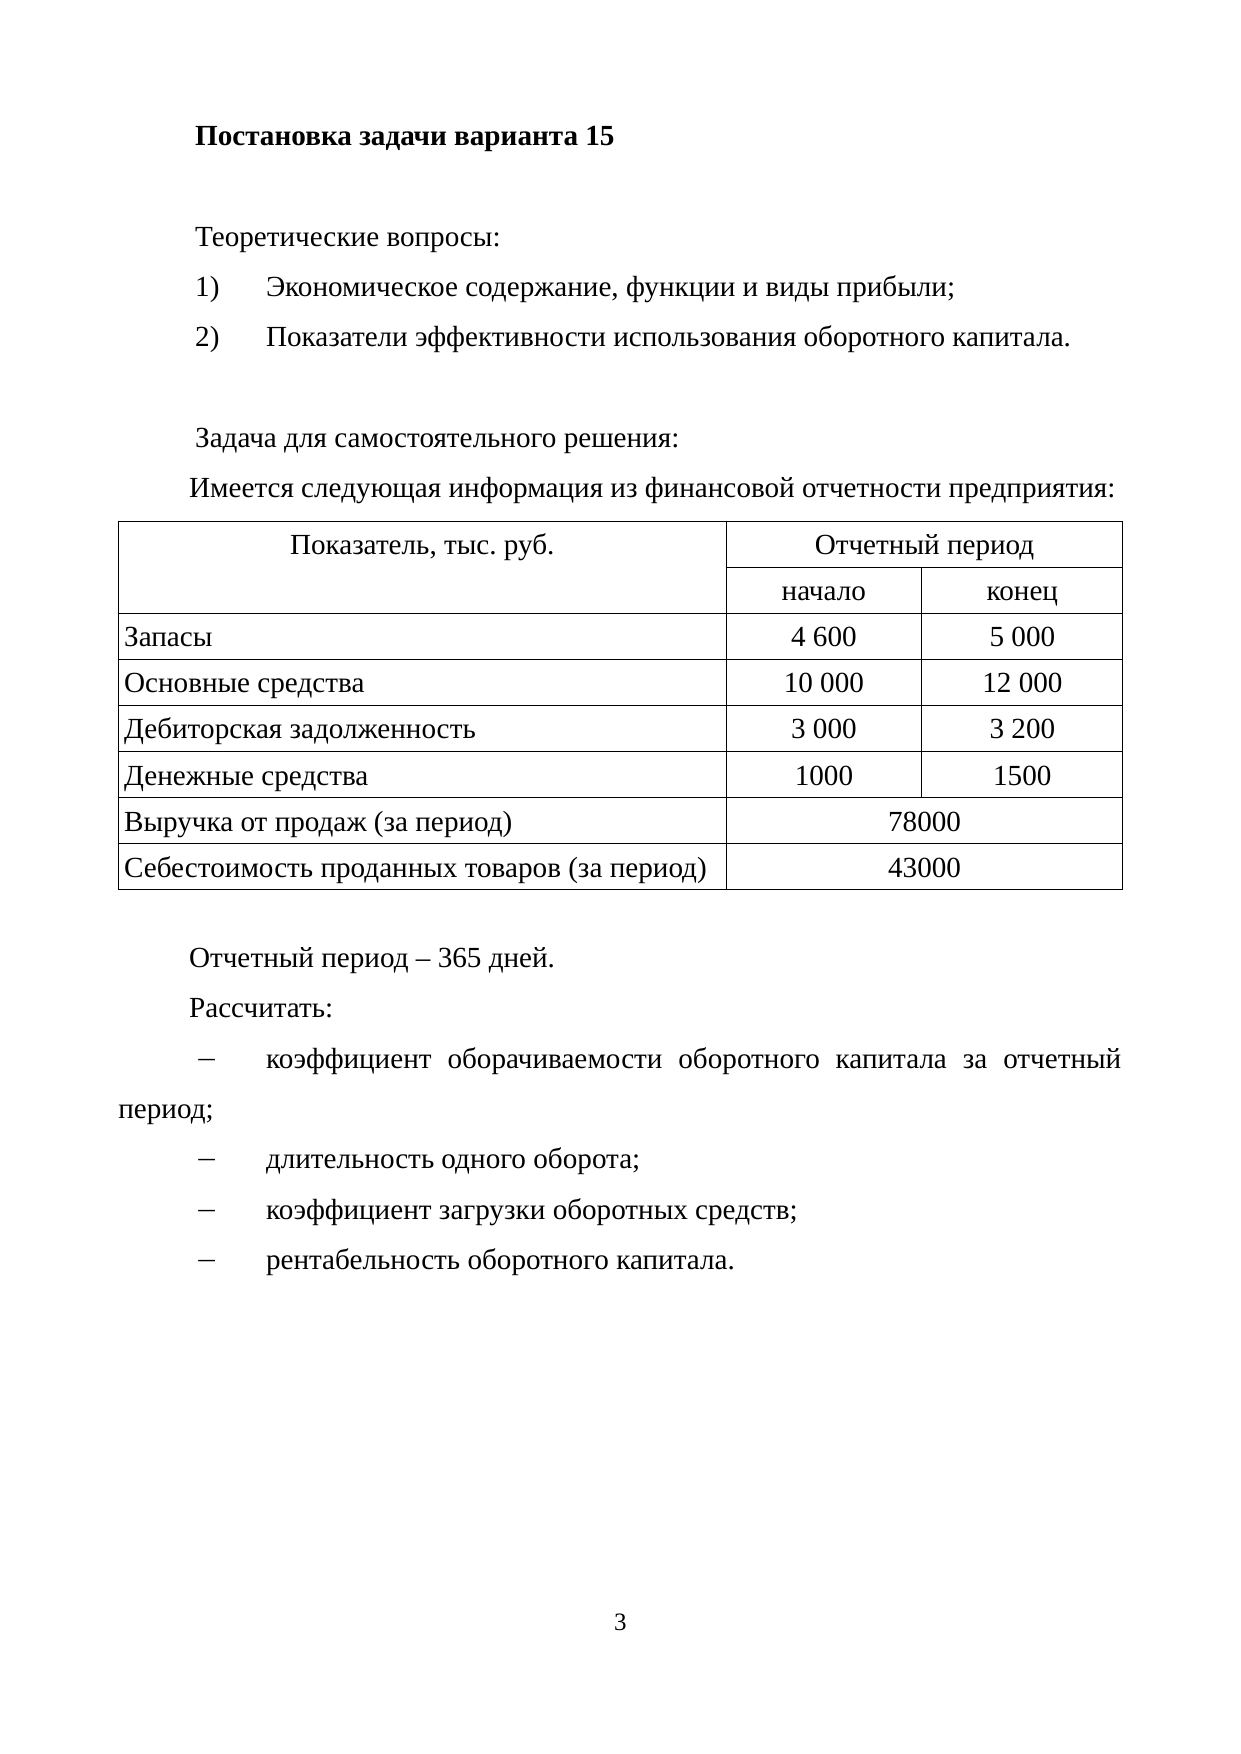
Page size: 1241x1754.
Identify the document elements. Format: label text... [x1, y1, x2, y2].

table_cell 5 000 [922, 614, 1122, 659]
text Постановка задачи варианта 15 [118, 118, 1122, 152]
table_cell Выручка от продаж (за период) [119, 798, 726, 843]
table_cell 3 200 [922, 706, 1122, 751]
text Отчетный период – 365 дней. [118, 940, 1122, 974]
table_header Отчетный период [727, 522, 1122, 567]
table_cell 1000 [727, 752, 921, 797]
table_cell 12 000 [922, 660, 1122, 705]
text Имеется следующая информация из финансовой отчетности предприятия: [118, 470, 1122, 504]
text Рассчитать: [118, 991, 1122, 1024]
table_cell начало [727, 568, 921, 613]
table_cell 4 600 [727, 614, 921, 659]
table_header Показатель, тыс. руб. [119, 522, 726, 613]
table_cell Денежные средства [119, 752, 726, 797]
list коэффициент загрузки оборотных средств; [118, 1192, 1122, 1226]
table_cell Себестоимость проданных товаров (за период) [119, 844, 726, 889]
table_cell 43000 [727, 844, 1122, 889]
text Теоретические вопросы: [118, 219, 1122, 252]
table_cell Основные средства [119, 660, 726, 705]
table_cell 3 000 [727, 706, 921, 751]
list Экономическое содержание, функции и виды прибыли; [118, 269, 1122, 303]
list рентабельность оборотного капитала. [118, 1242, 1122, 1276]
table_cell 10 000 [727, 660, 921, 705]
table_cell конец [922, 568, 1122, 613]
table_cell 78000 [727, 798, 1122, 843]
list длительность одного оборота; [118, 1142, 1122, 1175]
table_cell 1500 [922, 752, 1122, 797]
table_cell Дебиторская задолженность [119, 706, 726, 751]
list коэффициент оборачиваемости оборотного капитала за отчетный период; [118, 1041, 1122, 1125]
table_cell Запасы [119, 614, 726, 659]
list Показатели эффективности использования оборотного капитала. [118, 319, 1122, 353]
text Задача для самостоятельного решения: [118, 420, 1122, 453]
